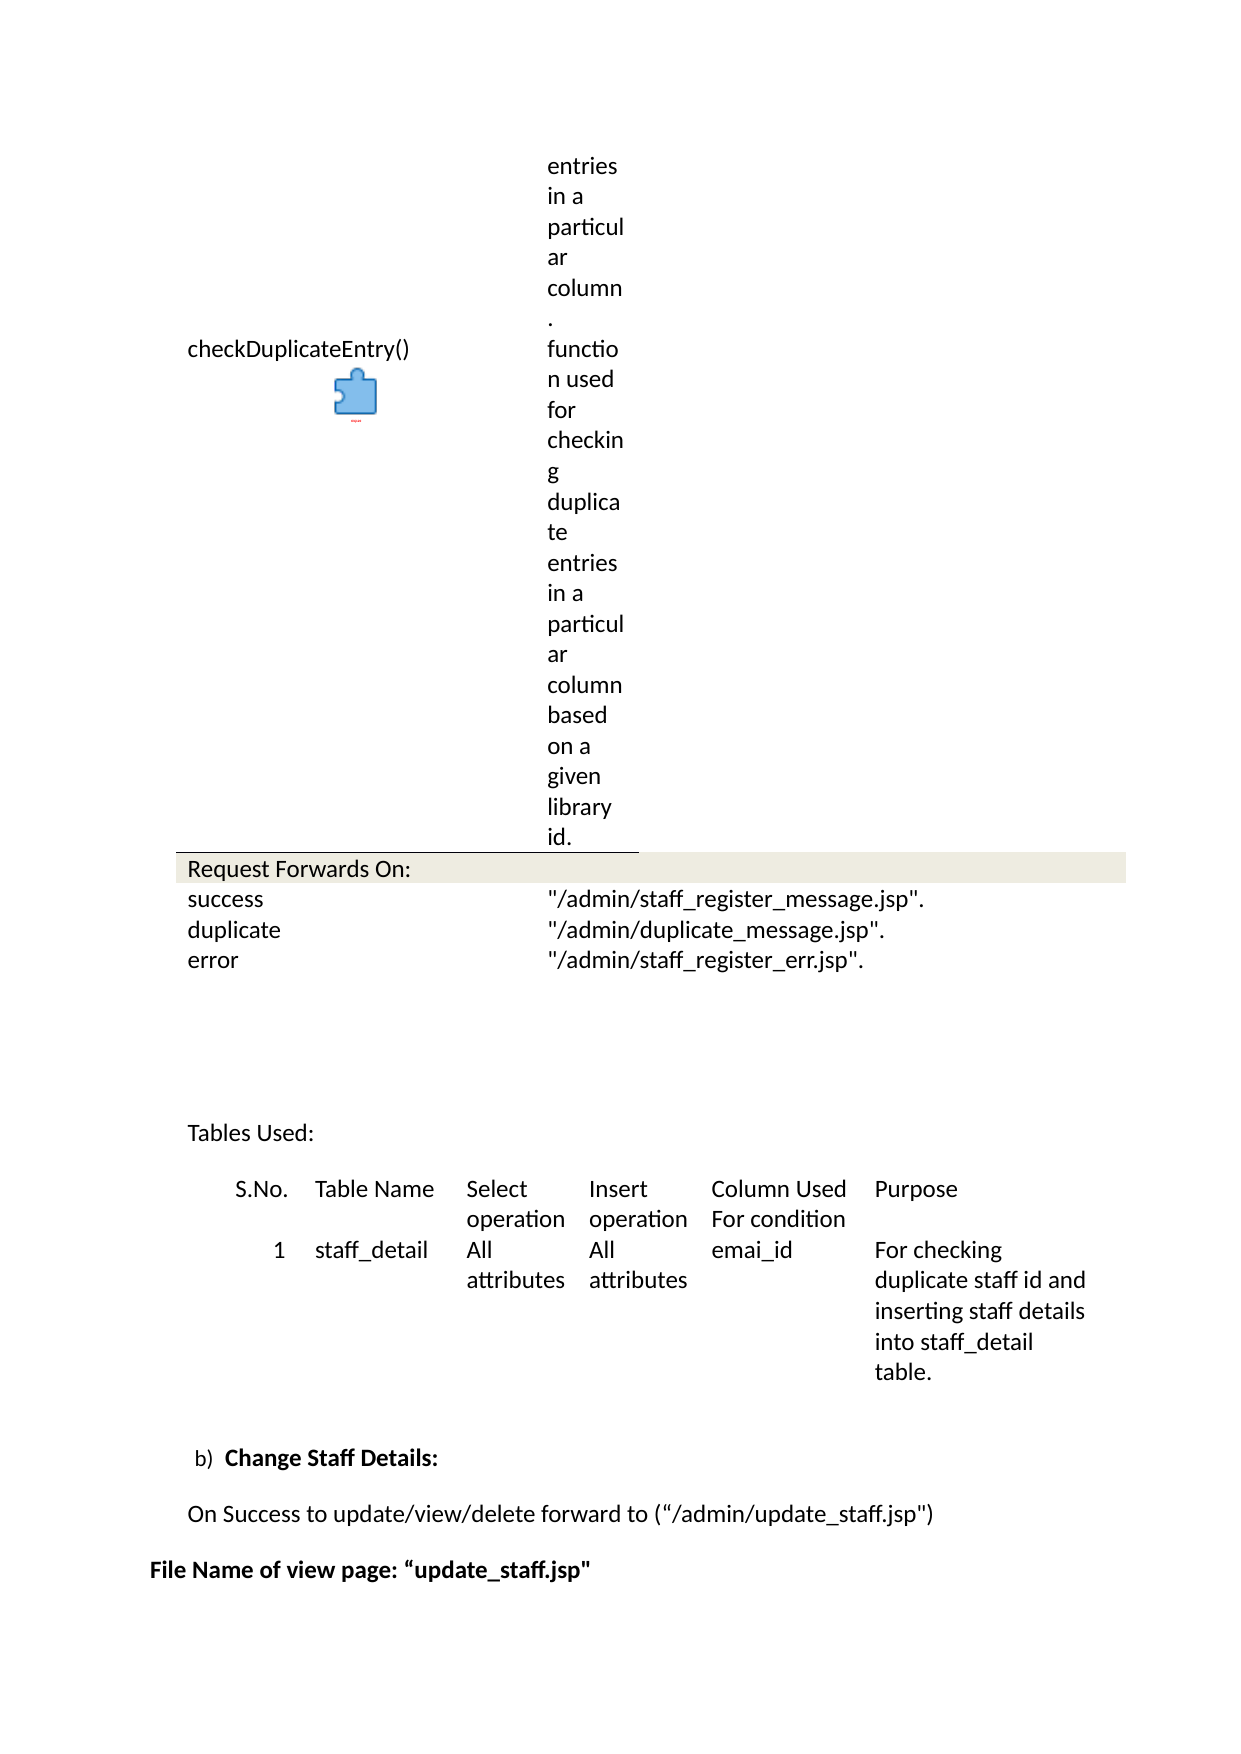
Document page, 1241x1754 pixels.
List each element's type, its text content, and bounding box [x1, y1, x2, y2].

table_cell 1 [224, 1234, 303, 1387]
table_header Select operation [455, 1173, 578, 1234]
text On Success to update/view/delete forward to (“/admin/update_staff.jsp") [187, 1498, 1090, 1529]
table_cell [536, 975, 1126, 1006]
table_cell error [176, 945, 536, 975]
table_cell [176, 150, 536, 333]
table_header Table Name [304, 1173, 455, 1234]
text Tables Used: [187, 1117, 1090, 1148]
table_cell success [176, 884, 536, 914]
table_cell function used for checking duplicate entries in a particular column based on a given library id. [536, 333, 639, 852]
table_header Insert operation [578, 1173, 700, 1234]
text File Name of view page: “update_staff.jsp" [150, 1554, 1090, 1585]
table_cell All attributes [455, 1234, 578, 1387]
table_cell Request Forwards On: [176, 852, 1126, 883]
table_cell "/admin/staff_register_err.jsp". [536, 945, 1126, 975]
table_header Column Used For condition [700, 1173, 863, 1234]
list Change Staff Details: [194, 1443, 1090, 1473]
table_cell [176, 975, 536, 1006]
table_cell duplicate [176, 914, 536, 944]
table_cell checkDuplicateEntry() [176, 333, 536, 852]
table_cell staff_detail [304, 1234, 455, 1387]
table_cell "/admin/staff_register_message.jsp". [536, 884, 1126, 914]
table_cell "/admin/duplicate_message.jsp". [536, 914, 1126, 944]
table_cell entries in a particular column. [536, 150, 639, 333]
table_cell For checking duplicate staff id and inserting staff details into staff_detail table. [863, 1234, 1101, 1387]
table_header Purpose [863, 1173, 1101, 1234]
table_cell emai_id [700, 1234, 863, 1387]
table_header S.No. [224, 1173, 303, 1234]
table_cell All attributes [578, 1234, 700, 1387]
